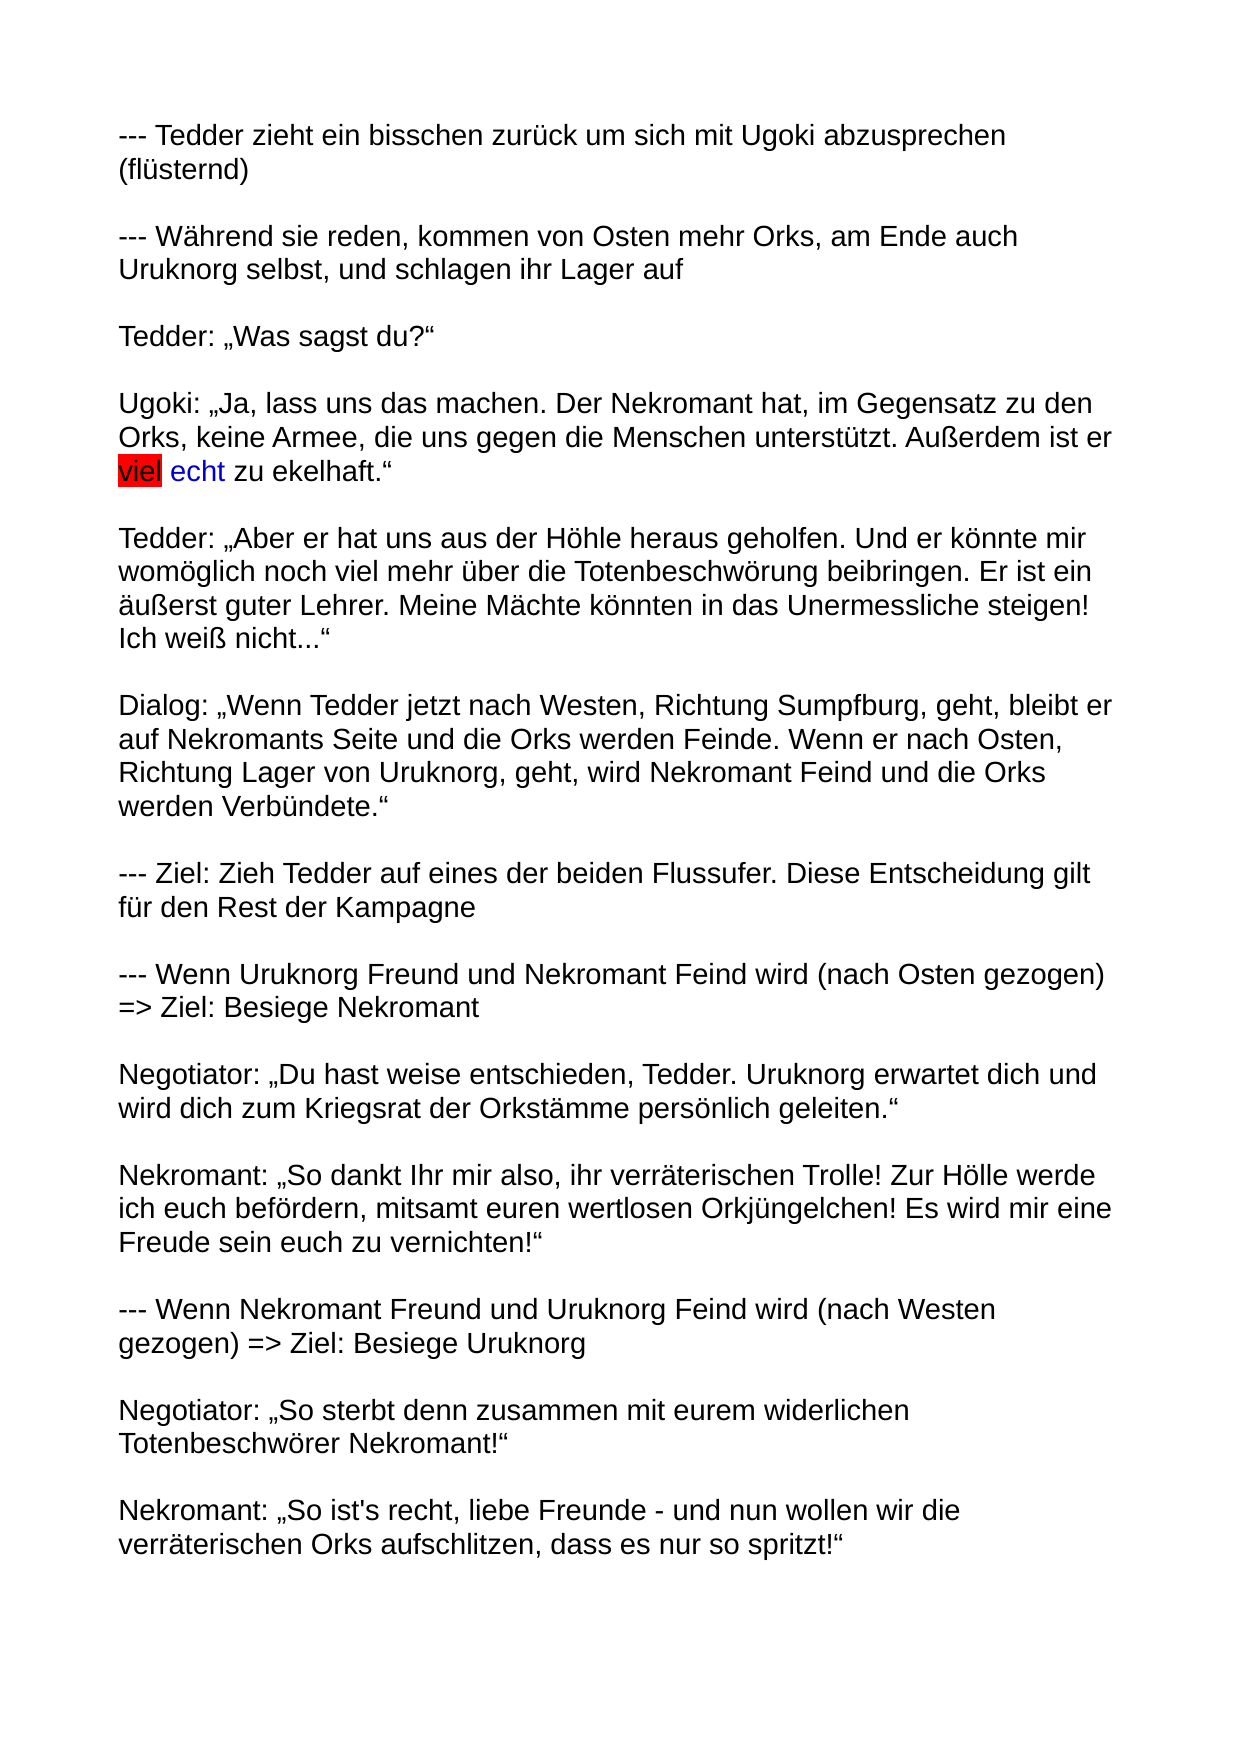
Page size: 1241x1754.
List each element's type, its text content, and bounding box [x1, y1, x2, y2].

text --- Tedder zieht ein bisschen zurück um sich mit Ugoki abzusprechen (flüsternd) [118, 118, 1122, 185]
text Dialog: „Wenn Tedder jetzt nach Westen, Richtung Sumpfburg, geht, bleibt er auf Nekromants Seite und die Orks werden Feinde. Wenn er nach Osten, Richtung Lager von Uruknorg, geht, wird Nekromant Feind und die Orks werden Verbündete.“ [118, 688, 1122, 822]
text Nekromant: „So dankt Ihr mir also, ihr verräterischen Trolle! Zur Hölle werde ich euch befördern, mitsamt euren wertlosen Orkjüngelchen! Es wird mir eine Freude sein euch zu vernichten!“ [118, 1158, 1122, 1258]
text Tedder: „Aber er hat uns aus der Höhle heraus geholfen. Und er könnte mir womöglich noch viel mehr über die Totenbeschwörung beibringen. Er ist ein äußerst guter Lehrer. Meine Mächte könnten in das Unermessliche steigen! Ich weiß nicht...“ [118, 521, 1122, 655]
text Negotiator: „Du hast weise entschieden, Tedder. Uruknorg erwartet dich und wird dich zum Kriegsrat der Orkstämme persönlich geleiten.“ [118, 1057, 1122, 1124]
text Ugoki: „Ja, lass uns das machen. Der Nekromant hat, im Gegensatz zu den Orks, keine Armee, die uns gegen die Menschen unterstützt. Außerdem ist er viel echt zu ekelhaft.“ [118, 386, 1122, 487]
text Nekromant: „So ist's recht, liebe Freunde - und nun wollen wir die verräterischen Orks aufschlitzen, dass es nur so spritzt!“ [118, 1493, 1122, 1560]
text --- Wenn Uruknorg Freund und Nekromant Feind wird (nach Osten gezogen) => Ziel: Besiege Nekromant [118, 957, 1122, 1024]
text --- Wenn Nekromant Freund und Uruknorg Feind wird (nach Westen gezogen) => Ziel: Besiege Uruknorg [118, 1292, 1122, 1359]
text Negotiator: „So sterbt denn zusammen mit eurem widerlichen Totenbeschwörer Nekromant!“ [118, 1393, 1122, 1460]
text Tedder: „Was sagst du?“ [118, 319, 1122, 353]
text --- Während sie reden, kommen von Osten mehr Orks, am Ende auch Uruknorg selbst, und schlagen ihr Lager auf [118, 219, 1122, 286]
text --- Ziel: Zieh Tedder auf eines der beiden Flussufer. Diese Entscheidung gilt für den Rest der Kampagne [118, 856, 1122, 923]
